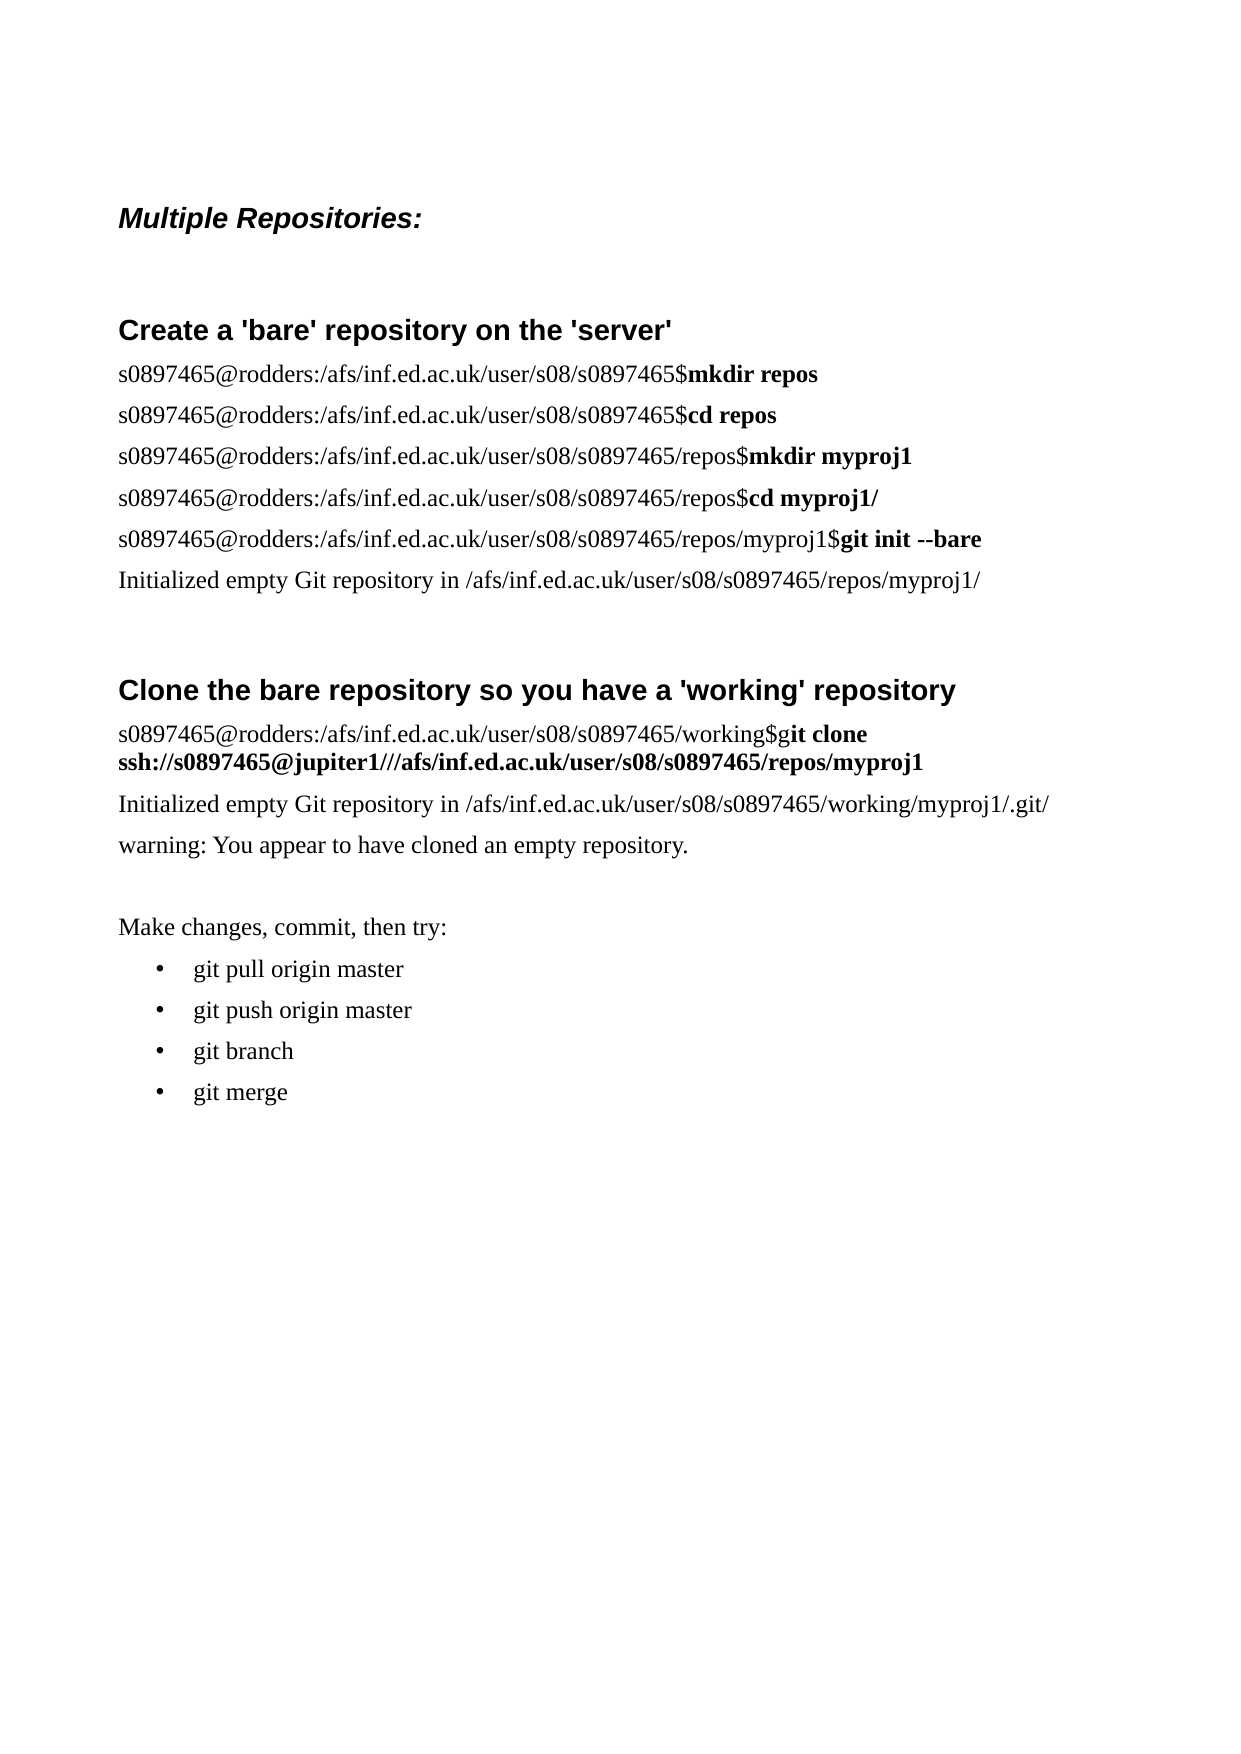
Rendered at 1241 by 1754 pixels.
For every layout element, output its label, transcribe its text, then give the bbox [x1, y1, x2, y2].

text s0897465@rodders:/afs/inf.ed.ac.uk/user/s08/s0897465/repos$cd myproj1/ [118, 483, 1122, 511]
text s0897465@rodders:/afs/inf.ed.ac.uk/user/s08/s0897465$cd repos [118, 400, 1122, 429]
text Initialized empty Git repository in /afs/inf.ed.ac.uk/user/s08/s0897465/working/myproj1/.git/ [118, 789, 1122, 817]
text s0897465@rodders:/afs/inf.ed.ac.uk/user/s08/s0897465/repos/myproj1$git init --bare [118, 524, 1122, 553]
text Initialized empty Git repository in /afs/inf.ed.ac.uk/user/s08/s0897465/repos/myproj1/ [118, 565, 1122, 594]
list git merge [156, 1077, 1122, 1106]
text s0897465@rodders:/afs/inf.ed.ac.uk/user/s08/s0897465/working$git clone ssh://s0897465@jupiter1///afs/inf.ed.ac.uk/user/s08/s0897465/repos/myproj1 [118, 719, 1122, 776]
list git push origin master [156, 995, 1122, 1024]
subtitle Clone the bare repository so you have a 'working' repository [118, 673, 1122, 706]
text s0897465@rodders:/afs/inf.ed.ac.uk/user/s08/s0897465$mkdir repos [118, 359, 1122, 388]
text Make changes, commit, then try: [118, 912, 1122, 941]
text warning: You appear to have cloned an empty repository. [118, 830, 1122, 859]
subtitle Multiple Repositories: [118, 201, 1122, 234]
list git branch [156, 1036, 1122, 1065]
list git pull origin master [156, 954, 1122, 982]
text s0897465@rodders:/afs/inf.ed.ac.uk/user/s08/s0897465/repos$mkdir myproj1 [118, 441, 1122, 470]
subtitle Create a 'bare' repository on the 'server' [118, 313, 1122, 346]
